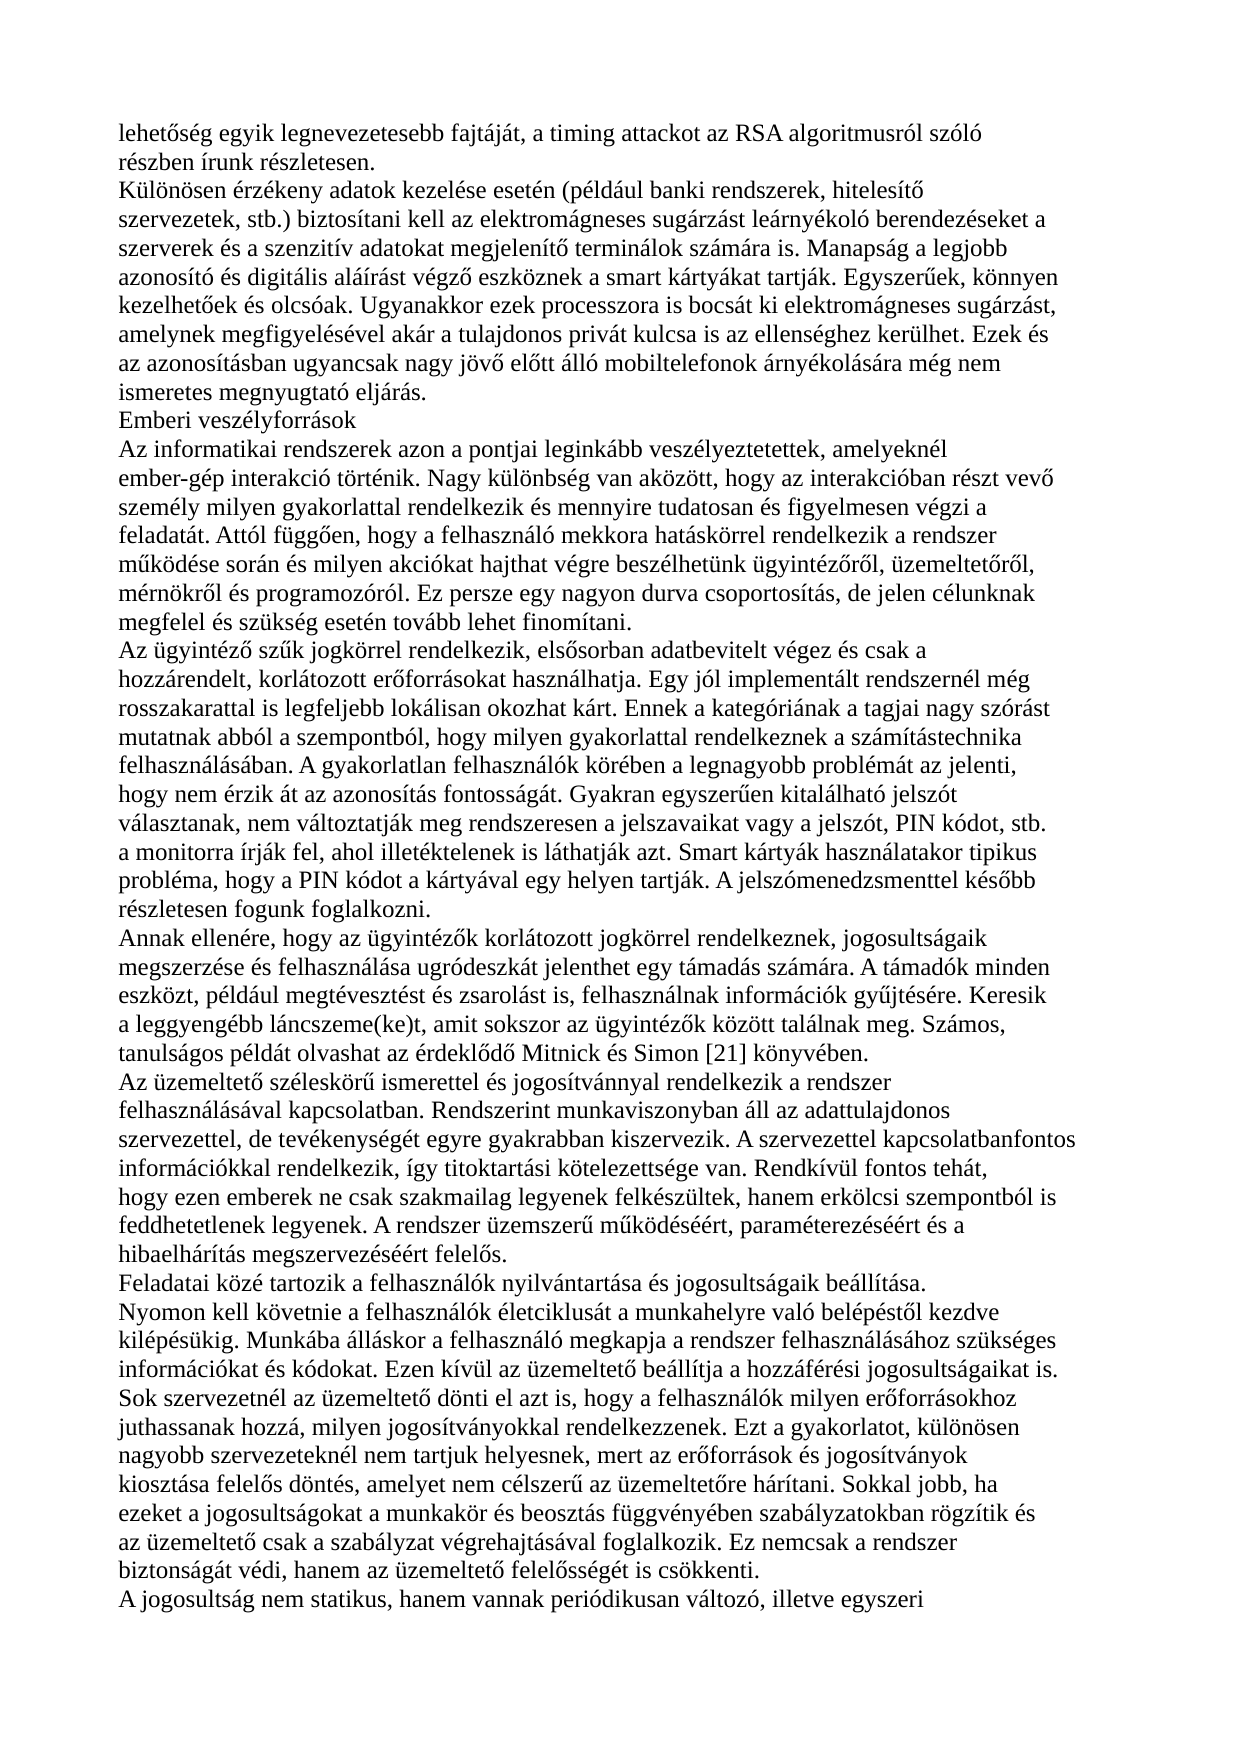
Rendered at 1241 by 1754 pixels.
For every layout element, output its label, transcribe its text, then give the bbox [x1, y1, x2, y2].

text megfelel és szükség esetén tovább lehet finomítani. [118, 607, 1122, 636]
text részben írunk részletesen. [118, 147, 1122, 176]
text megszerzése és felhasználása ugródeszkát jelenthet egy támadás számára. A támadók minden [118, 952, 1122, 981]
text biztonságát védi, hanem az üzemeltető felelősségét is csökkenti. [118, 1556, 1122, 1584]
text nagyobb szervezeteknél nem tartjuk helyesnek, mert az erőforrások és jogosítványok [118, 1441, 1122, 1469]
text kiosztása felelős döntés, amelyet nem célszerű az üzemeltetőre hárítani. Sokkal jobb, ha [118, 1469, 1122, 1498]
text információkat és kódokat. Ezen kívül az üzemeltető beállítja a hozzáférési jogosultságaikat is. [118, 1354, 1122, 1383]
text részletesen fogunk foglalkozni. [118, 894, 1122, 923]
text hozzárendelt, korlátozott erőforrásokat használhatja. Egy jól implementált rendszernél még [118, 664, 1122, 693]
text Az informatikai rendszerek azon a pontjai leginkább veszélyeztetettek, amelyeknél [118, 434, 1122, 463]
text ismeretes megnyugtató eljárás. [118, 377, 1122, 406]
text az üzemeltető csak a szabályzat végrehajtásával foglalkozik. Ez nemcsak a rendszer [118, 1527, 1122, 1556]
text ember-gép interakció történik. Nagy különbség van aközött, hogy az interakcióban részt vevő [118, 463, 1122, 492]
text rosszakarattal is legfeljebb lokálisan okozhat kárt. Ennek a kategóriának a tagjai nagy szórást [118, 693, 1122, 722]
text személy milyen gyakorlattal rendelkezik és mennyire tudatosan és figyelmesen végzi a [118, 492, 1122, 521]
text tanulságos példát olvashat az érdeklődő Mitnick és Simon [21] könyvében. [118, 1038, 1122, 1067]
text hogy ezen emberek ne csak szakmailag legyenek felkészültek, hanem erkölcsi szempontból is [118, 1182, 1122, 1211]
text kilépésükig. Munkába álláskor a felhasználó megkapja a rendszer felhasználásához szükséges [118, 1326, 1122, 1354]
text Feladatai közé tartozik a felhasználók nyilvántartása és jogosultságaik beállítása. [118, 1268, 1122, 1297]
text felhasználásában. A gyakorlatlan felhasználók körében a legnagyobb problémát az jelenti, [118, 751, 1122, 779]
text eszközt, például megtévesztést és zsarolást is, felhasználnak információk gyűjtésére. Keresik [118, 981, 1122, 1009]
text szervezetek, stb.) biztosítani kell az elektromágneses sugárzást leárnyékoló berendezéseket a [118, 204, 1122, 233]
text az azonosításban ugyancsak nagy jövő előtt álló mobiltelefonok árnyékolására még nem [118, 348, 1122, 377]
text probléma, hogy a PIN kódot a kártyával egy helyen tartják. A jelszómenedzsmenttel később [118, 866, 1122, 894]
text Az ügyintéző szűk jogkörrel rendelkezik, elsősorban adatbevitelt végez és csak a [118, 636, 1122, 664]
text Annak ellenére, hogy az ügyintézők korlátozott jogkörrel rendelkeznek, jogosultságaik [118, 923, 1122, 952]
text hibaelhárítás megszervezéséért felelős. [118, 1239, 1122, 1268]
text felhasználásával kapcsolatban. Rendszerint munkaviszonyban áll az adattulajdonos [118, 1096, 1122, 1124]
text azonosító és digitális aláírást végző eszköznek a smart kártyákat tartják. Egyszerűek, könnyen [118, 262, 1122, 291]
text Nyomon kell követnie a felhasználók életciklusát a munkahelyre való belépéstől kezdve [118, 1297, 1122, 1326]
text választanak, nem változtatják meg rendszeresen a jelszavaikat vagy a jelszót, PIN kódot, stb. [118, 808, 1122, 837]
text kezelhetőek és olcsóak. Ugyanakkor ezek processzora is bocsát ki elektromágneses sugárzást, [118, 291, 1122, 319]
text a monitorra írják fel, ahol illetéktelenek is láthatják azt. Smart kártyák használatakor tipikus [118, 837, 1122, 866]
text amelynek megfigyelésével akár a tulajdonos privát kulcsa is az ellenséghez kerülhet. Ezek és [118, 319, 1122, 348]
text juthassanak hozzá, milyen jogosítványokkal rendelkezzenek. Ezt a gyakorlatot, különösen [118, 1412, 1122, 1441]
text ezeket a jogosultságokat a munkakör és beosztás függvényében szabályzatokban rögzítik és [118, 1498, 1122, 1527]
text működése során és milyen akciókat hajthat végre beszélhetünk ügyintézőről, üzemeltetőről, [118, 549, 1122, 578]
text hogy nem érzik át az azonosítás fontosságát. Gyakran egyszerűen kitalálható jelszót [118, 779, 1122, 808]
text mérnökről és programozóról. Ez persze egy nagyon durva csoportosítás, de jelen célunknak [118, 578, 1122, 607]
text szerverek és a szenzitív adatokat megjelenítő terminálok számára is. Manapság a legjobb [118, 233, 1122, 262]
text a leggyengébb láncszeme(ke)t, amit sokszor az ügyintézők között találnak meg. Számos, [118, 1009, 1122, 1038]
text mutatnak abból a szempontból, hogy milyen gyakorlattal rendelkeznek a számítástechnika [118, 722, 1122, 751]
text Sok szervezetnél az üzemeltető dönti el azt is, hogy a felhasználók milyen erőforrásokhoz [118, 1383, 1122, 1412]
text szervezettel, de tevékenységét egyre gyakrabban kiszervezik. A szervezettel kapcsolatbanfontos információkkal rendelkezik, így titoktartási kötelezettsége van. Rendkívül fontos tehát, [118, 1124, 1122, 1182]
text Emberi veszélyforrások [118, 406, 1122, 434]
text Az üzemeltető széleskörű ismerettel és jogosítvánnyal rendelkezik a rendszer [118, 1067, 1122, 1096]
text feddhetetlenek legyenek. A rendszer üzemszerű működéséért, paraméterezéséért és a [118, 1211, 1122, 1239]
text feladatát. Attól függően, hogy a felhasználó mekkora hatáskörrel rendelkezik a rendszer [118, 521, 1122, 549]
text Különösen érzékeny adatok kezelése esetén (például banki rendszerek, hitelesítő [118, 176, 1122, 204]
text lehetőség egyik legnevezetesebb fajtáját, a timing attackot az RSA algoritmusról szóló [118, 118, 1122, 147]
text A jogosultság nem statikus, hanem vannak periódikusan változó, illetve egyszeri [118, 1584, 1122, 1613]
